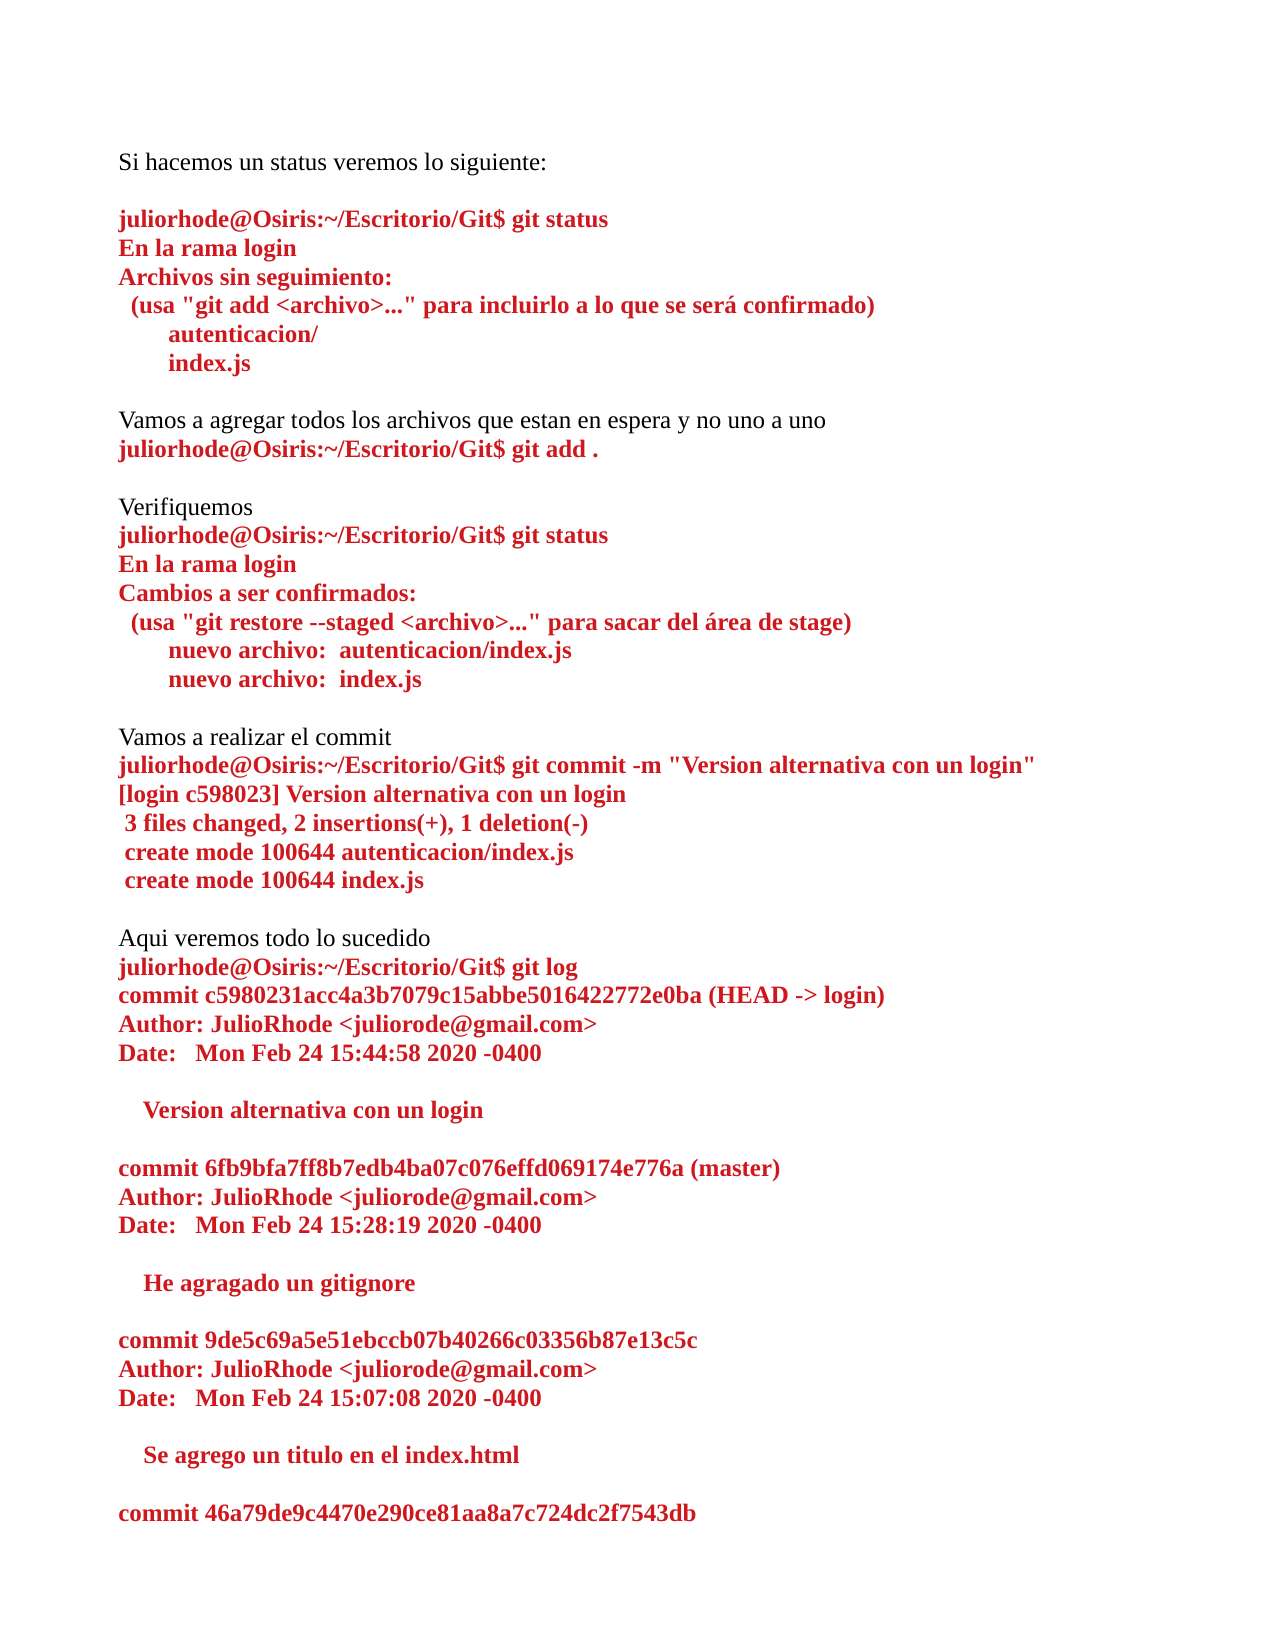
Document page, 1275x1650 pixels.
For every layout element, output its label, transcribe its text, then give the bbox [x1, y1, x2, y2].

text Vamos a realizar el commit [118, 722, 1157, 751]
text autenticacion/ [118, 319, 1157, 348]
text Vamos a agregar todos los archivos que estan en espera y no uno a uno [118, 406, 1157, 434]
text Si hacemos un status veremos lo siguiente: [118, 147, 1157, 176]
text (usa "git restore --staged <archivo>..." para sacar del área de stage) [118, 607, 1157, 636]
text Date: Mon Feb 24 15:28:19 2020 -0400 [118, 1211, 1157, 1239]
text commit 9de5c69a5e51ebccb07b40266c03356b87e13c5c [118, 1326, 1157, 1354]
text commit 46a79de9c4470e290ce81aa8a7c724dc2f7543db [118, 1498, 1157, 1527]
text juliorhode@Osiris:~/Escritorio/Git$ git status [118, 521, 1157, 549]
text nuevo archivo: index.js [118, 664, 1157, 693]
text juliorhode@Osiris:~/Escritorio/Git$ git status [118, 204, 1157, 233]
text juliorhode@Osiris:~/Escritorio/Git$ git add . [118, 434, 1157, 463]
text Date: Mon Feb 24 15:44:58 2020 -0400 [118, 1038, 1157, 1067]
text Date: Mon Feb 24 15:07:08 2020 -0400 [118, 1383, 1157, 1412]
text Se agrego un titulo en el index.html [118, 1441, 1157, 1469]
text 3 files changed, 2 insertions(+), 1 deletion(-) [118, 808, 1157, 837]
text Cambios a ser confirmados: [118, 578, 1157, 607]
text juliorhode@Osiris:~/Escritorio/Git$ git commit -m "Version alternativa con un login" [118, 751, 1157, 779]
text Author: JulioRhode <juliorode@gmail.com> [118, 1182, 1157, 1211]
text juliorhode@Osiris:~/Escritorio/Git$ git log [118, 952, 1157, 981]
text index.js [118, 348, 1157, 377]
text Aqui veremos todo lo sucedido [118, 923, 1157, 952]
text Version alternativa con un login [118, 1096, 1157, 1124]
text [login c598023] Version alternativa con un login [118, 779, 1157, 808]
text En la rama login [118, 233, 1157, 262]
text commit c5980231acc4a3b7079c15abbe5016422772e0ba (HEAD -> login) [118, 981, 1157, 1009]
text create mode 100644 autenticacion/index.js [118, 837, 1157, 866]
text He agragado un gitignore [118, 1268, 1157, 1297]
text En la rama login [118, 549, 1157, 578]
text commit 6fb9bfa7ff8b7edb4ba07c076effd069174e776a (master) [118, 1153, 1157, 1182]
text Author: JulioRhode <juliorode@gmail.com> [118, 1009, 1157, 1038]
text Verifiquemos [118, 492, 1157, 521]
text Author: JulioRhode <juliorode@gmail.com> [118, 1354, 1157, 1383]
text nuevo archivo: autenticacion/index.js [118, 636, 1157, 664]
text create mode 100644 index.js [118, 866, 1157, 894]
text (usa "git add <archivo>..." para incluirlo a lo que se será confirmado) [118, 291, 1157, 319]
text Archivos sin seguimiento: [118, 262, 1157, 291]
